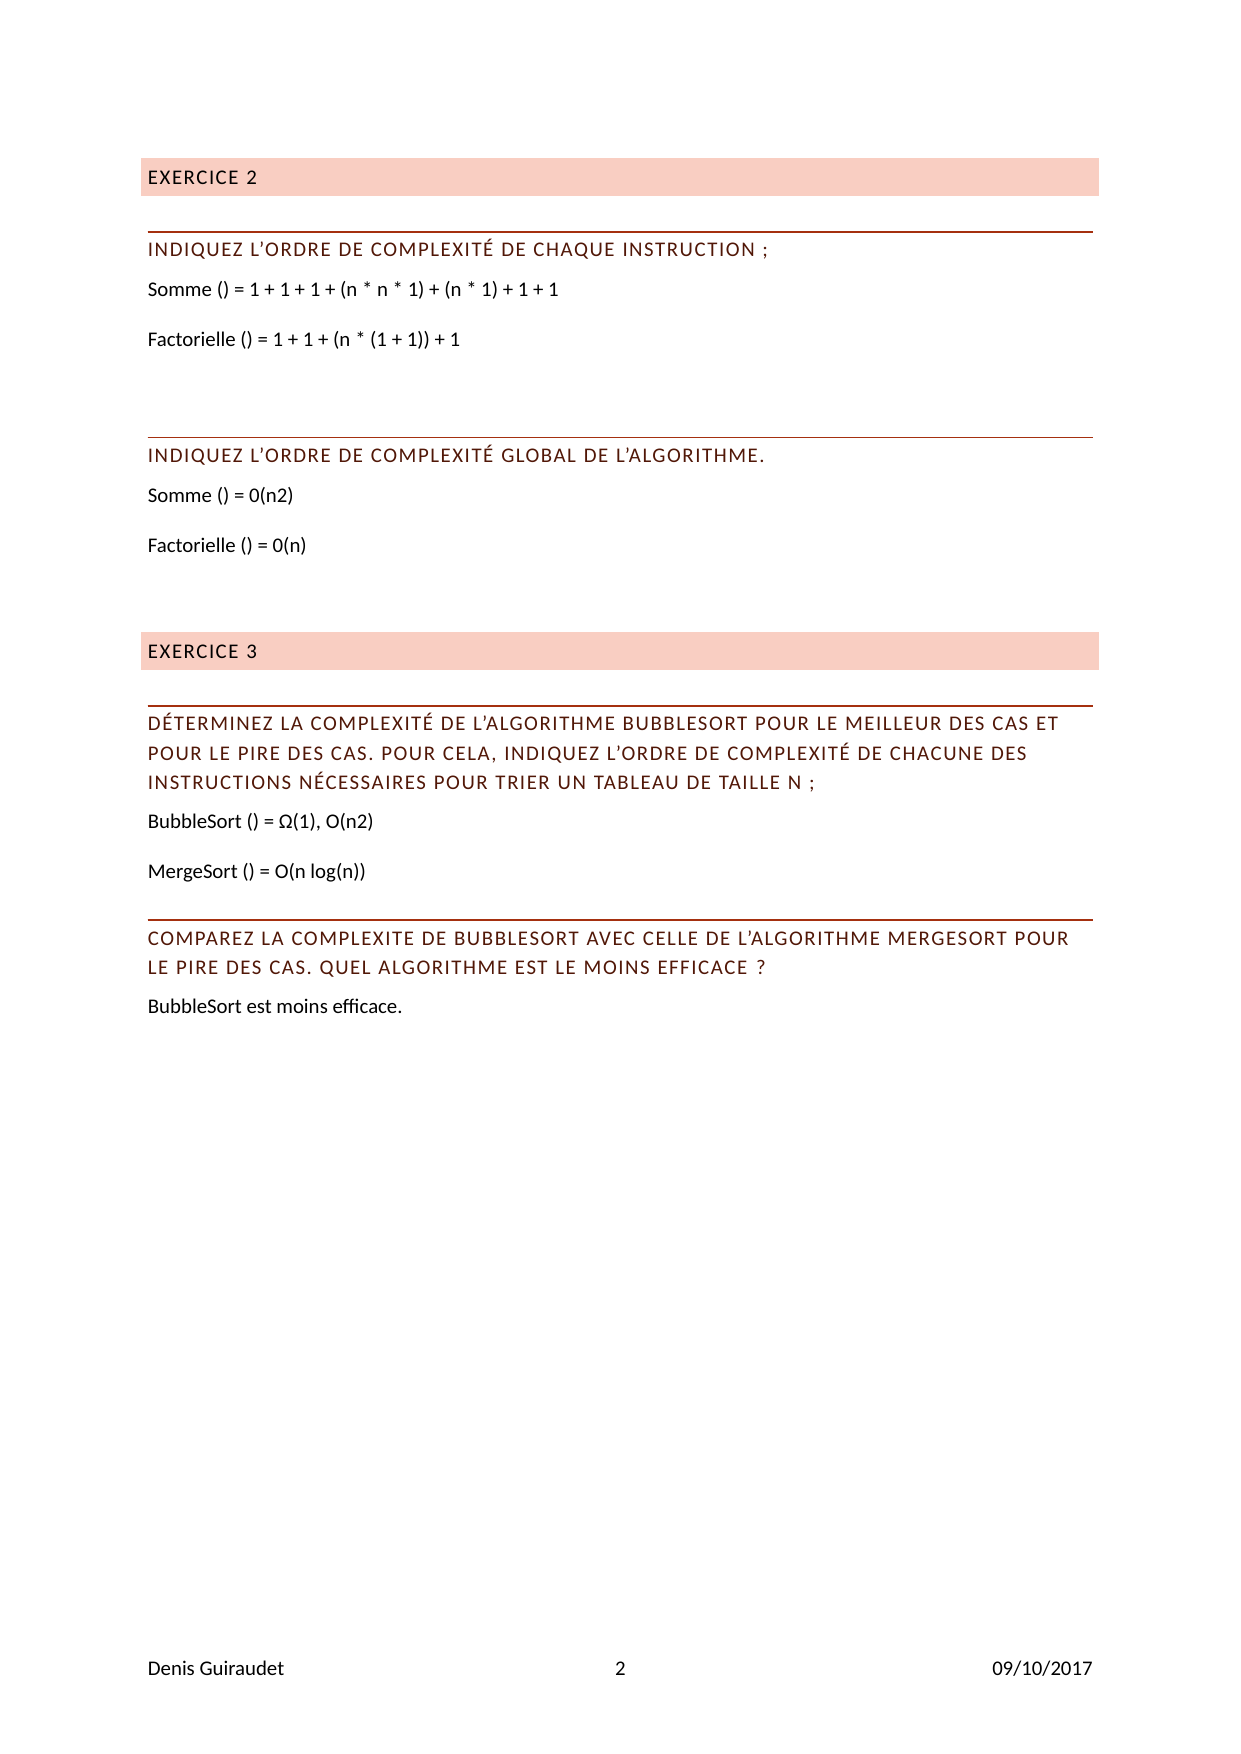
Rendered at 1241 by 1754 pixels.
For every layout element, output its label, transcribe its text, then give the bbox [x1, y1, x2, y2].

subtitle Indiquez l’ordre de complexité de chaque instruction ; [148, 233, 1093, 262]
subtitle Comparez la complexite de bubblesort avec celle de l’algorithme mergesort pour le pire des cas. Quel algorithme est le moins efficace ? [148, 921, 1093, 979]
text BubbleSort () = Ω(1), O(n2) [148, 808, 1093, 834]
text Factorielle () = 1 + 1 + (n * (1 + 1)) + 1 [148, 326, 1093, 352]
subtitle indiquez l’ordre de complexité global de l’algorithme. [148, 438, 1093, 468]
subtitle Exercice 3 [148, 638, 1093, 664]
subtitle Déterminez la complexité de l’algorithme BubbleSort pour le meilleur des cas et pour le pire des cas. Pour cela, indiquez l’ordre de complexité de chacune des instructions nécessaires pour trier un tableau de taille n ; [148, 707, 1093, 794]
text Factorielle () = 0(n) [148, 532, 1093, 557]
text Somme () = 0(n2) [148, 482, 1093, 507]
text Somme () = 1 + 1 + 1 + (n * n * 1) + (n * 1) + 1 + 1 [148, 276, 1093, 302]
subtitle exercice 2 [148, 164, 1093, 190]
text MergeSort () = O(n log(n)) [148, 858, 1093, 884]
text BubbleSort est moins efficace. [148, 993, 1093, 1019]
